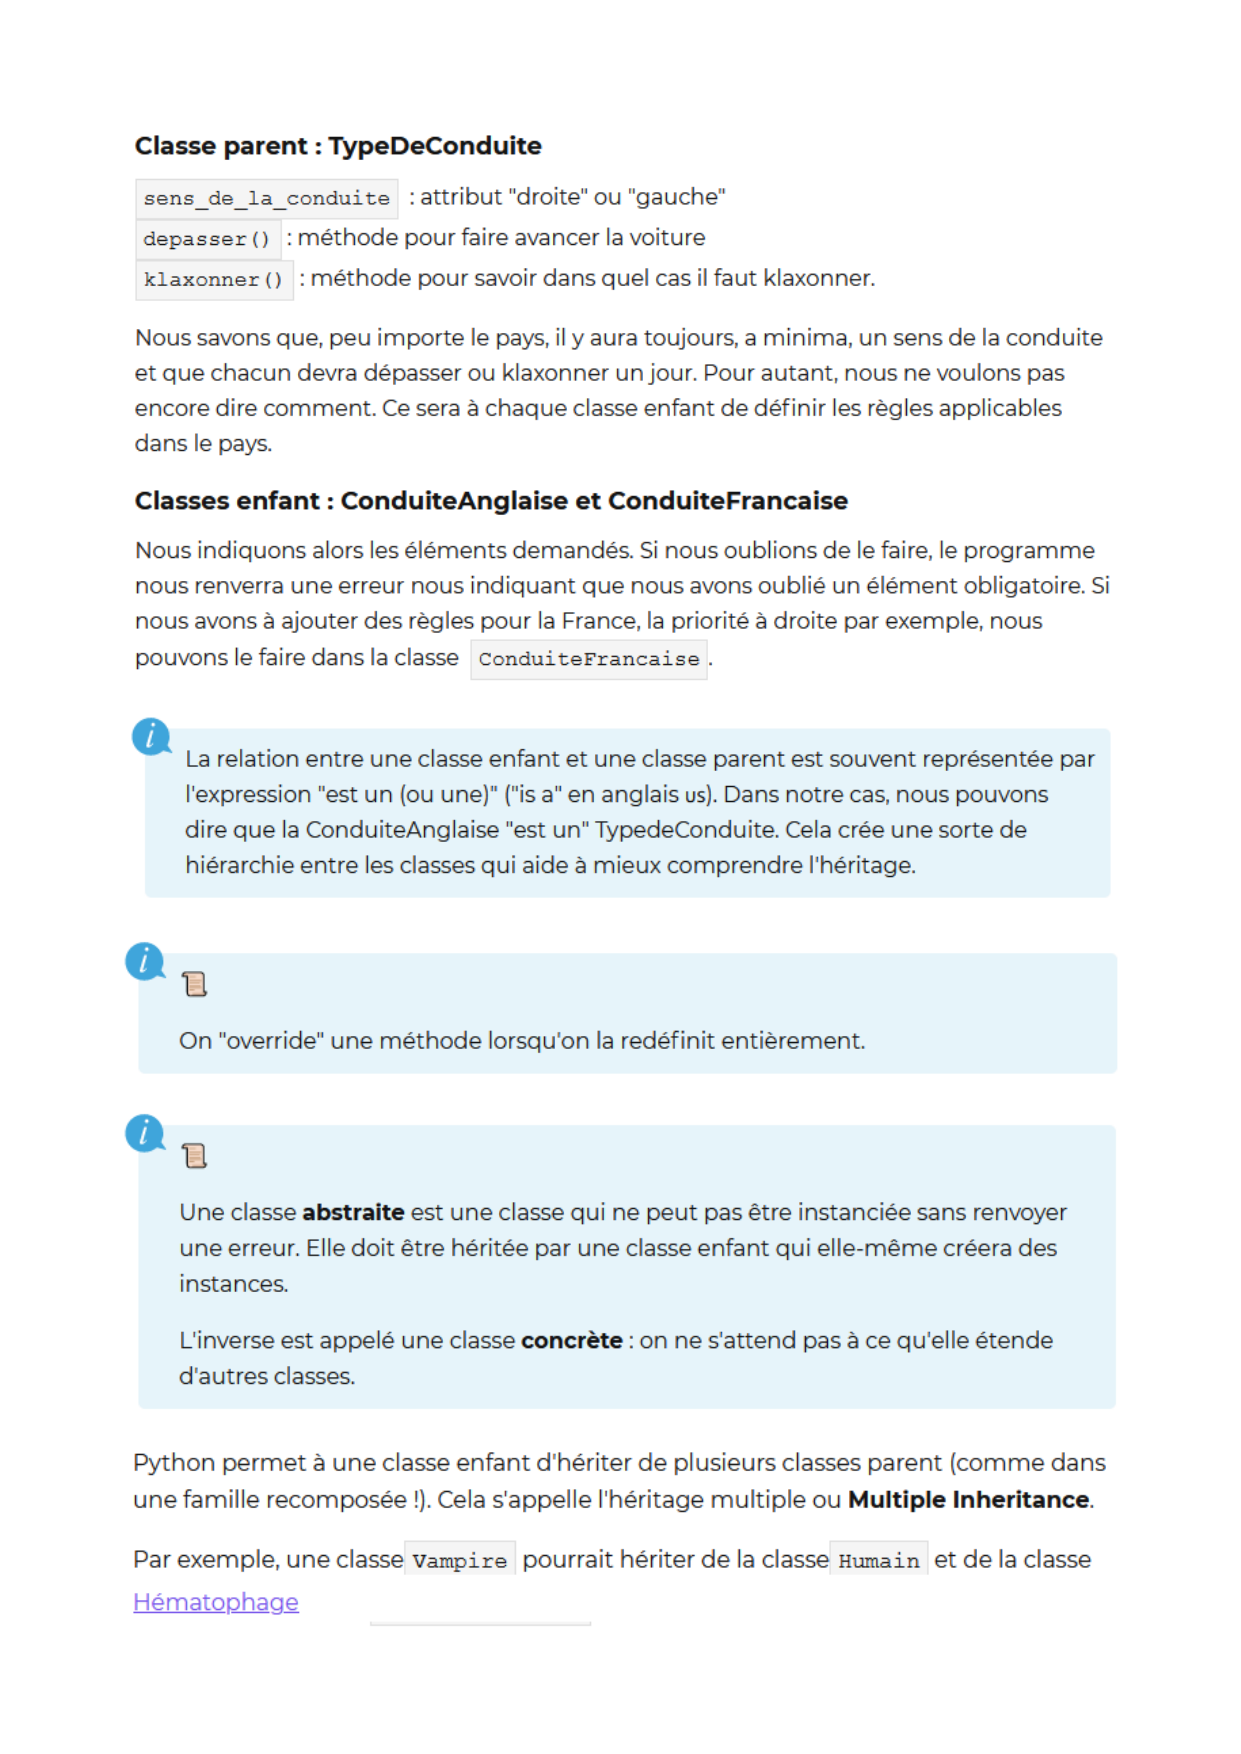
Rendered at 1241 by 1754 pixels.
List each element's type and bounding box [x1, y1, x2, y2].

picture [118, 711, 1123, 906]
picture [118, 1106, 1123, 1416]
picture [118, 118, 1123, 683]
picture [118, 934, 1123, 1078]
picture [118, 1444, 1123, 1629]
